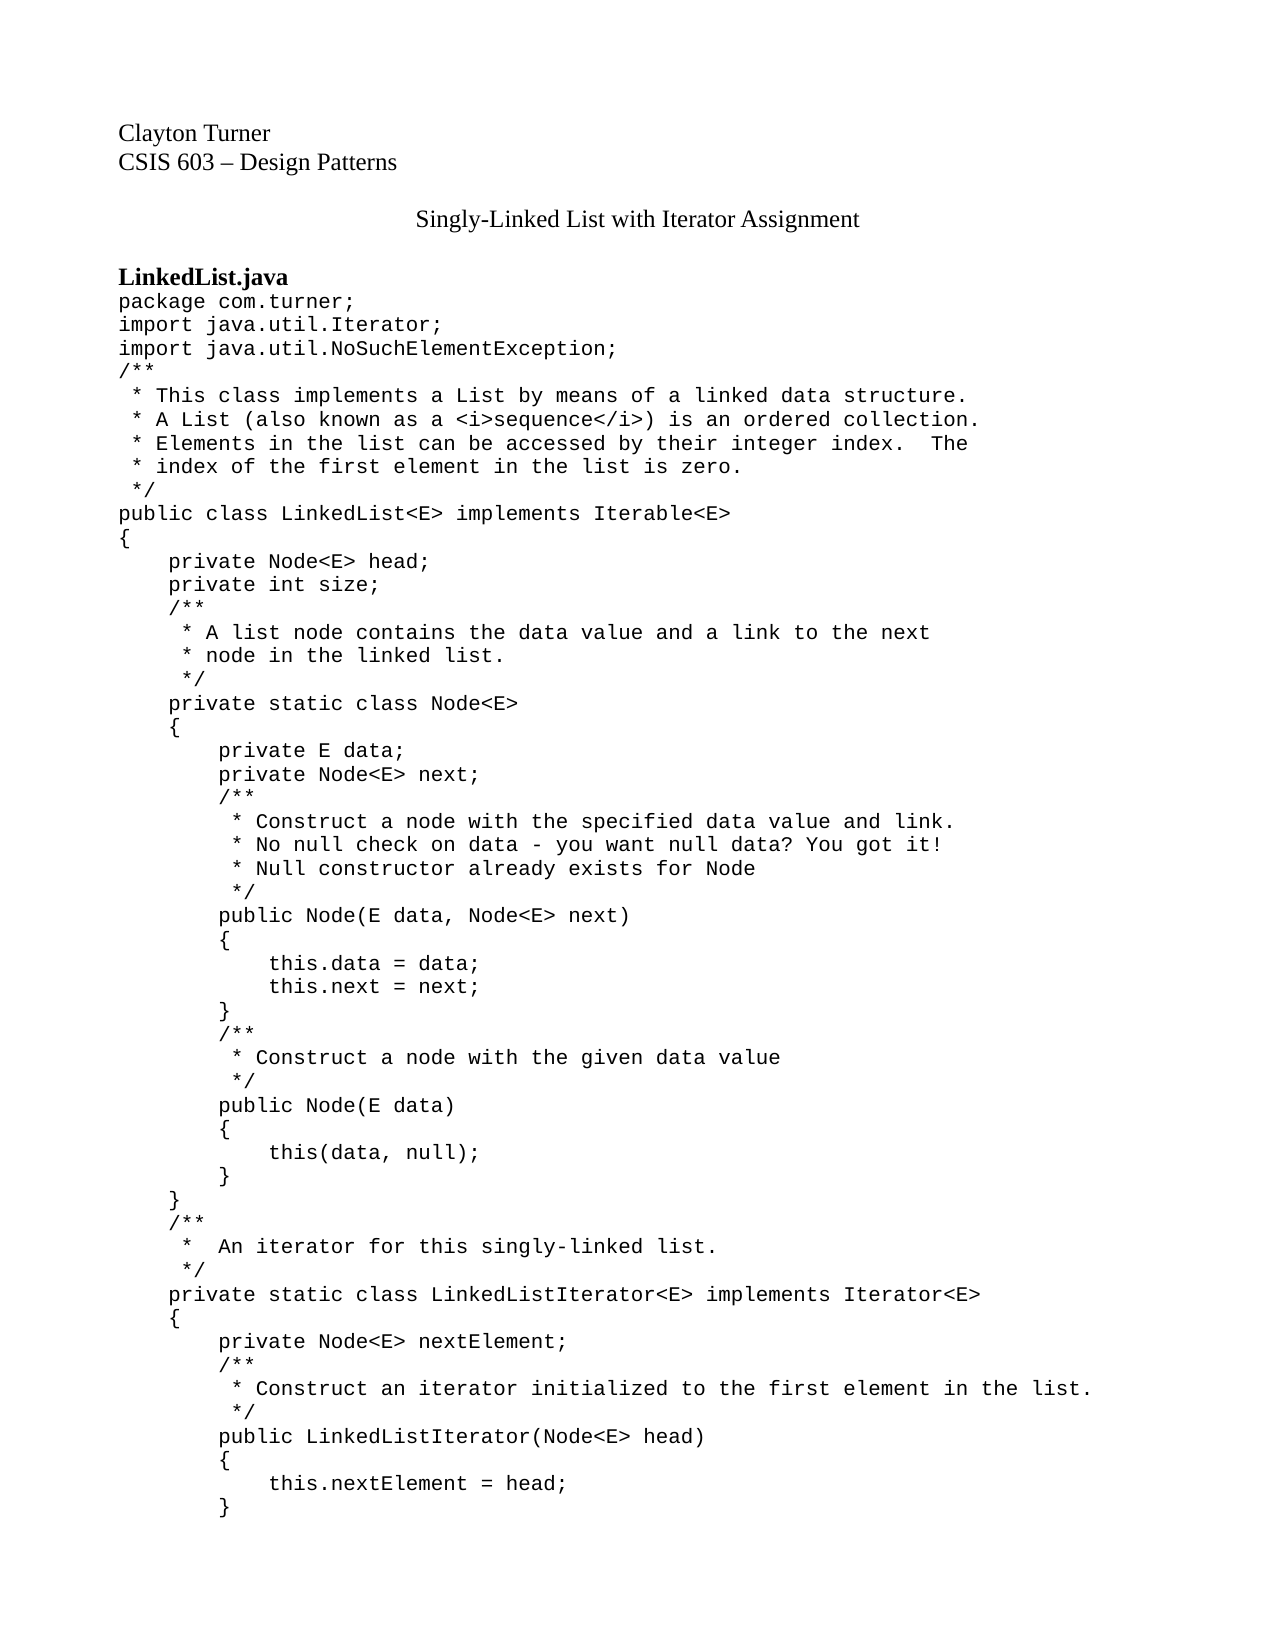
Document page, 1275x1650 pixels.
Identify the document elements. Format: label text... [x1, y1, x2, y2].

text Singly-Linked List with Iterator Assignment [118, 204, 1157, 233]
text private Node<E> next; [118, 763, 1157, 787]
text { [118, 1449, 1157, 1473]
text private Node<E> nextElement; [118, 1331, 1157, 1355]
text * Construct an iterator initialized to the first element in the list. [118, 1378, 1157, 1402]
text private static class Node<E> [118, 693, 1157, 716]
text { [118, 929, 1157, 953]
text public LinkedListIterator(Node<E> head) [118, 1426, 1157, 1449]
text public class LinkedList<E> implements Iterable<E> [118, 503, 1157, 527]
text } [118, 1497, 1157, 1520]
text */ [118, 882, 1157, 905]
text this.data = data; [118, 953, 1157, 976]
text { [118, 1118, 1157, 1142]
text */ [118, 1071, 1157, 1094]
text /** [118, 1024, 1157, 1047]
text * index of the first element in the list is zero. [118, 456, 1157, 480]
text /** [118, 787, 1157, 811]
text /** [118, 598, 1157, 622]
text * Elements in the list can be accessed by their integer index. The [118, 432, 1157, 456]
text * This class implements a List by means of a linked data structure. [118, 385, 1157, 409]
text { [118, 1307, 1157, 1331]
text } [118, 1189, 1157, 1213]
text */ [118, 480, 1157, 503]
text this.nextElement = head; [118, 1473, 1157, 1497]
text */ [118, 1260, 1157, 1284]
text /** [118, 1355, 1157, 1378]
text * A List (also known as a <i>sequence</i>) is an ordered collection. [118, 409, 1157, 432]
text } [118, 1000, 1157, 1024]
text { [118, 527, 1157, 551]
text * An iterator for this singly-linked list. [118, 1236, 1157, 1260]
text */ [118, 1402, 1157, 1426]
text package com.turner; [118, 291, 1157, 314]
text this(data, null); [118, 1142, 1157, 1166]
text * No null check on data - you want null data? You got it! [118, 834, 1157, 858]
text private E data; [118, 740, 1157, 763]
text private static class LinkedListIterator<E> implements Iterator<E> [118, 1284, 1157, 1307]
text */ [118, 669, 1157, 693]
text Clayton Turner [118, 118, 1157, 147]
text LinkedList.java [118, 262, 1157, 291]
text * Construct a node with the given data value [118, 1047, 1157, 1071]
text * A list node contains the data value and a link to the next [118, 622, 1157, 645]
text private Node<E> head; [118, 551, 1157, 574]
text public Node(E data, Node<E> next) [118, 905, 1157, 929]
text * Construct a node with the specified data value and link. [118, 811, 1157, 834]
text { [118, 716, 1157, 740]
text import java.util.NoSuchElementException; [118, 338, 1157, 362]
text private int size; [118, 574, 1157, 598]
text /** [118, 362, 1157, 385]
text this.next = next; [118, 976, 1157, 1000]
text * Null constructor already exists for Node [118, 858, 1157, 882]
text import java.util.Iterator; [118, 314, 1157, 338]
text public Node(E data) [118, 1094, 1157, 1118]
text /** [118, 1213, 1157, 1236]
text } [118, 1166, 1157, 1189]
text * node in the linked list. [118, 645, 1157, 669]
text CSIS 603 – Design Patterns [118, 147, 1157, 176]
